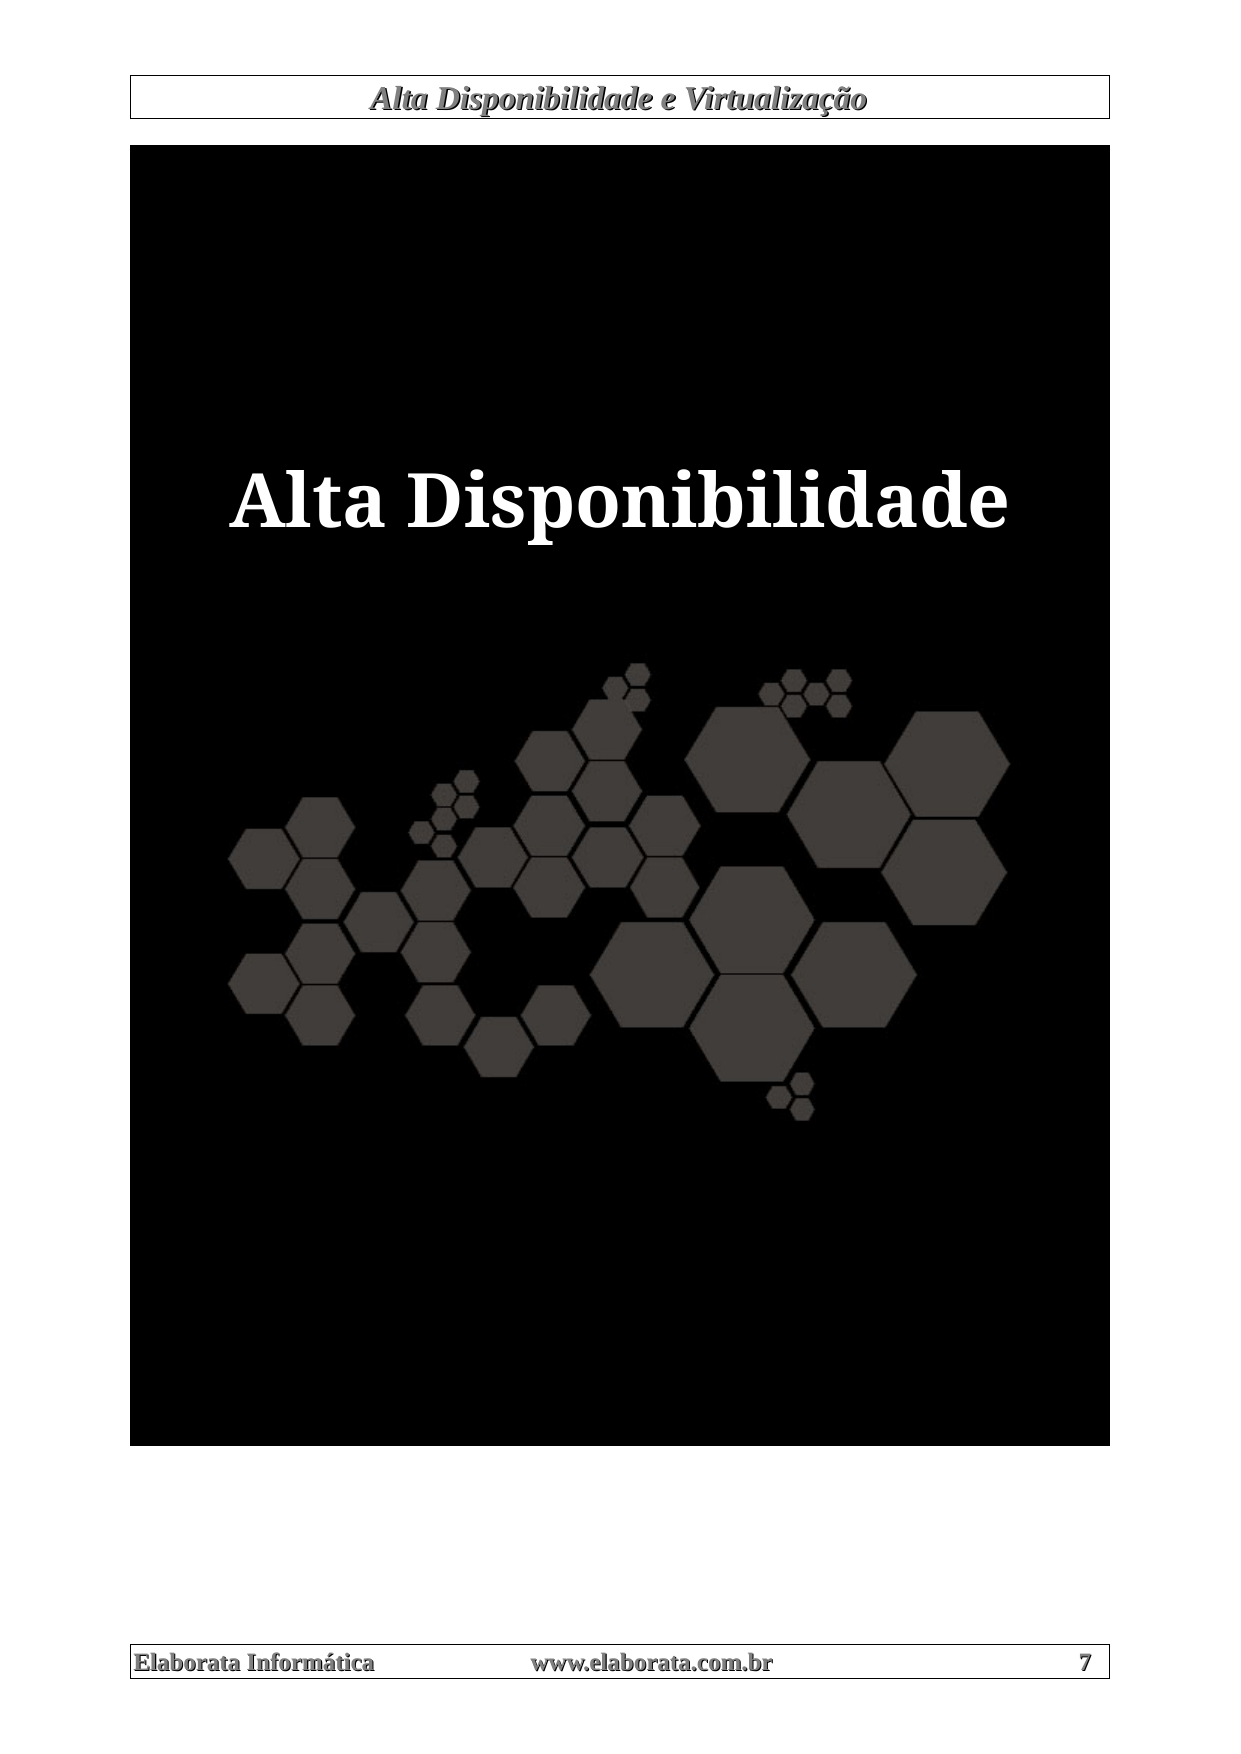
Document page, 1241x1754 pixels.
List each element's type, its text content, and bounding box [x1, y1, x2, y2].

picture [216, 641, 1024, 1130]
subtitle Alta Disponibilidade [130, 447, 1110, 549]
